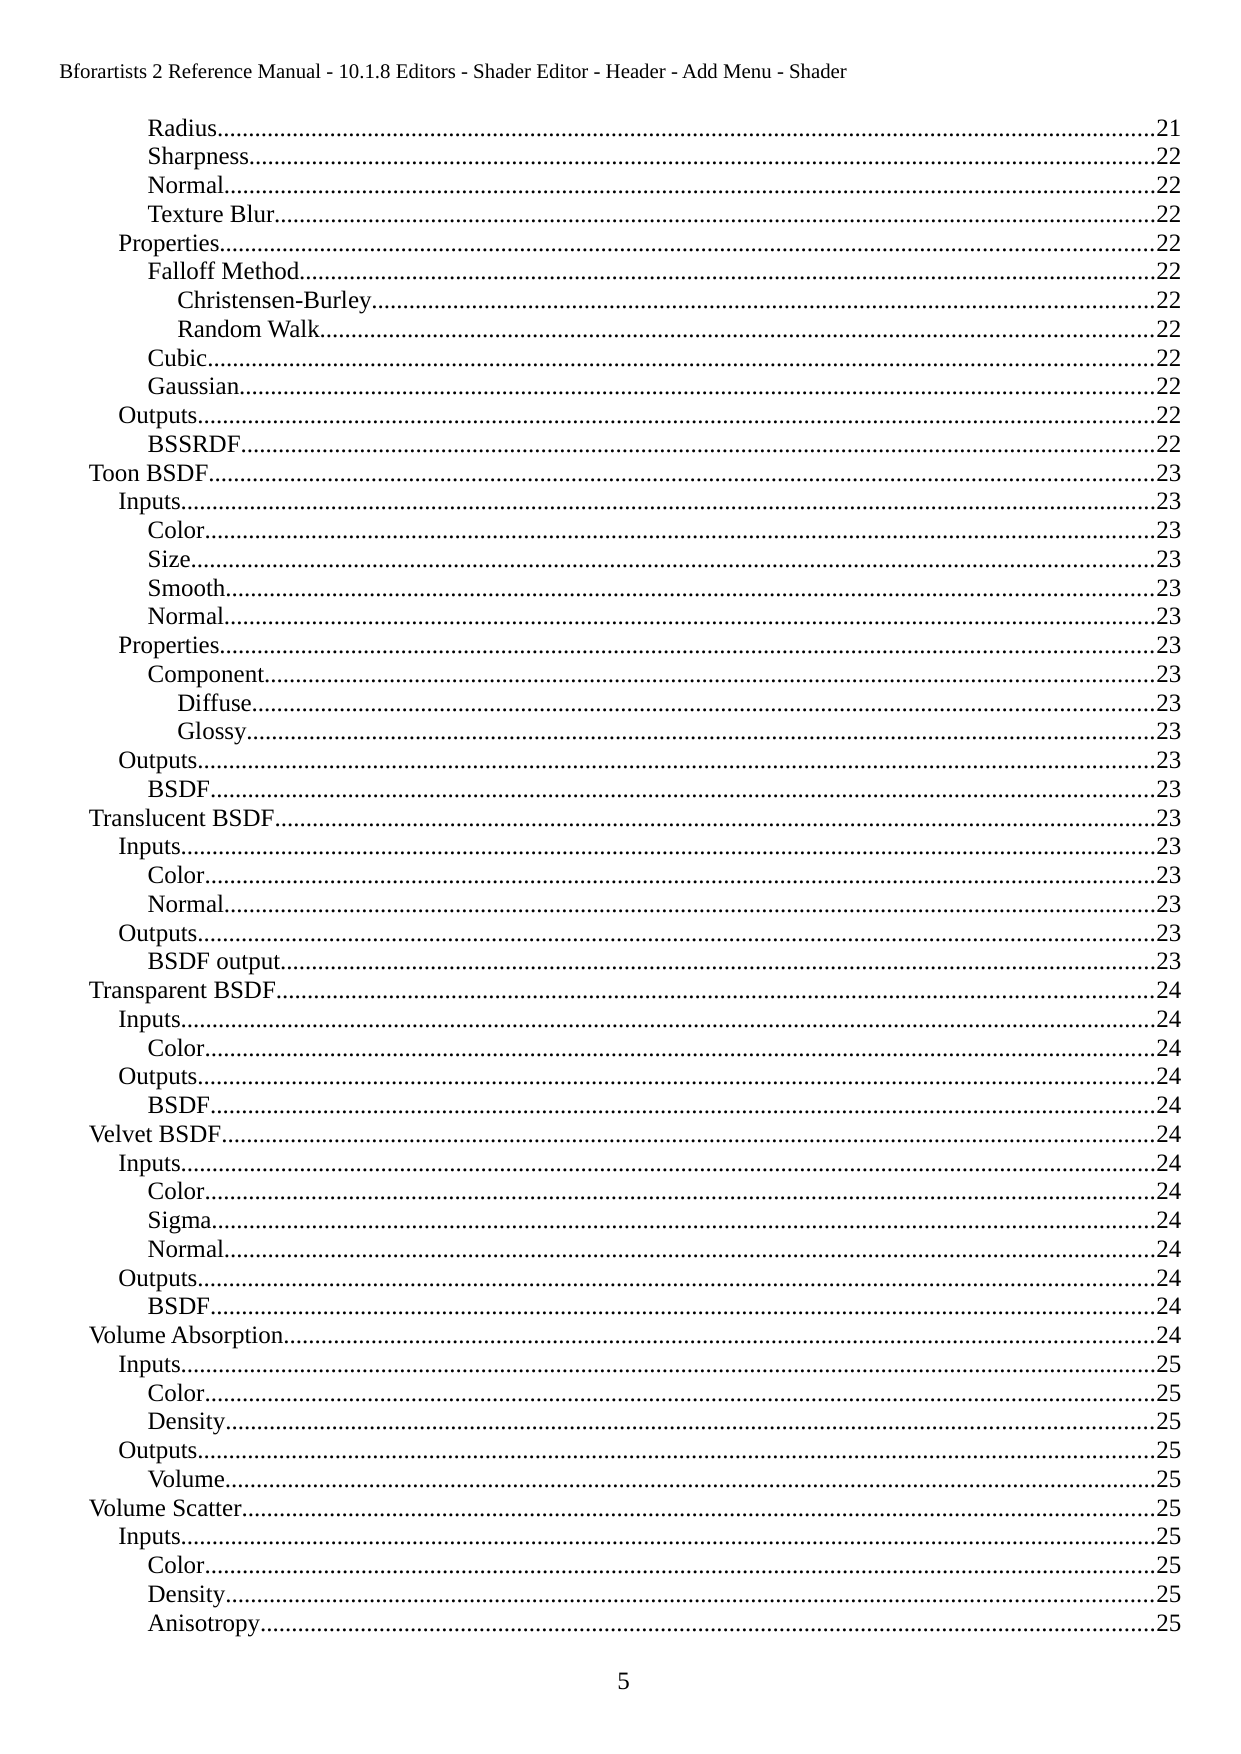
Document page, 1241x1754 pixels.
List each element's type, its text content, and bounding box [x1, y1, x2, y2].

text Outputs 22 [118, 400, 1181, 429]
text BSDF output 23 [147, 946, 1181, 975]
text Density 25 [147, 1579, 1181, 1608]
text BSSRDF 22 [147, 429, 1181, 458]
text Sharpness 22 [147, 141, 1181, 170]
text Outputs 23 [118, 918, 1181, 946]
text Outputs 24 [118, 1061, 1181, 1090]
text Inputs 24 [118, 1004, 1181, 1033]
text Normal 23 [147, 889, 1181, 918]
text Translucent BSDF 23 [88, 803, 1181, 831]
text Color 25 [147, 1378, 1181, 1406]
text Density 25 [147, 1406, 1181, 1435]
text Properties 23 [118, 630, 1181, 659]
text Component 23 [147, 659, 1181, 688]
text Color 24 [147, 1033, 1181, 1061]
text Smooth 23 [147, 573, 1181, 601]
text Glossy 23 [177, 716, 1181, 745]
text Size 23 [147, 544, 1181, 573]
text Toon BSDF 23 [88, 458, 1181, 486]
text Volume Scatter 25 [88, 1493, 1181, 1521]
text Normal 22 [147, 170, 1181, 199]
text Diffuse 23 [177, 688, 1181, 716]
text Properties 22 [118, 228, 1181, 256]
text Color 23 [147, 860, 1181, 889]
text BSDF 23 [147, 774, 1181, 803]
text Volume 25 [147, 1464, 1181, 1493]
text Radius 21 [147, 113, 1181, 141]
text Color 25 [147, 1550, 1181, 1579]
text Volume Absorption 24 [88, 1320, 1181, 1349]
text Outputs 24 [118, 1263, 1181, 1291]
text Sigma 24 [147, 1205, 1181, 1234]
text Random Walk 22 [177, 314, 1181, 343]
text Inputs 23 [118, 486, 1181, 515]
text Outputs 23 [118, 745, 1181, 774]
text BSDF 24 [147, 1291, 1181, 1320]
text Inputs 24 [118, 1148, 1181, 1176]
text Color 24 [147, 1176, 1181, 1205]
text Gaussian 22 [147, 371, 1181, 400]
text Color 23 [147, 515, 1181, 544]
text Normal 23 [147, 601, 1181, 630]
text Transparent BSDF 24 [88, 975, 1181, 1004]
text Outputs 25 [118, 1435, 1181, 1464]
text Christensen-Burley 22 [177, 285, 1181, 314]
text Inputs 25 [118, 1521, 1181, 1550]
text Cubic 22 [147, 343, 1181, 371]
text BSDF 24 [147, 1090, 1181, 1119]
text Inputs 25 [118, 1349, 1181, 1378]
text Velvet BSDF 24 [88, 1119, 1181, 1148]
text Falloff Method 22 [147, 256, 1181, 285]
text Anisotropy 25 [147, 1608, 1181, 1636]
text Texture Blur 22 [147, 199, 1181, 228]
text Normal 24 [147, 1234, 1181, 1263]
text Inputs 23 [118, 831, 1181, 860]
